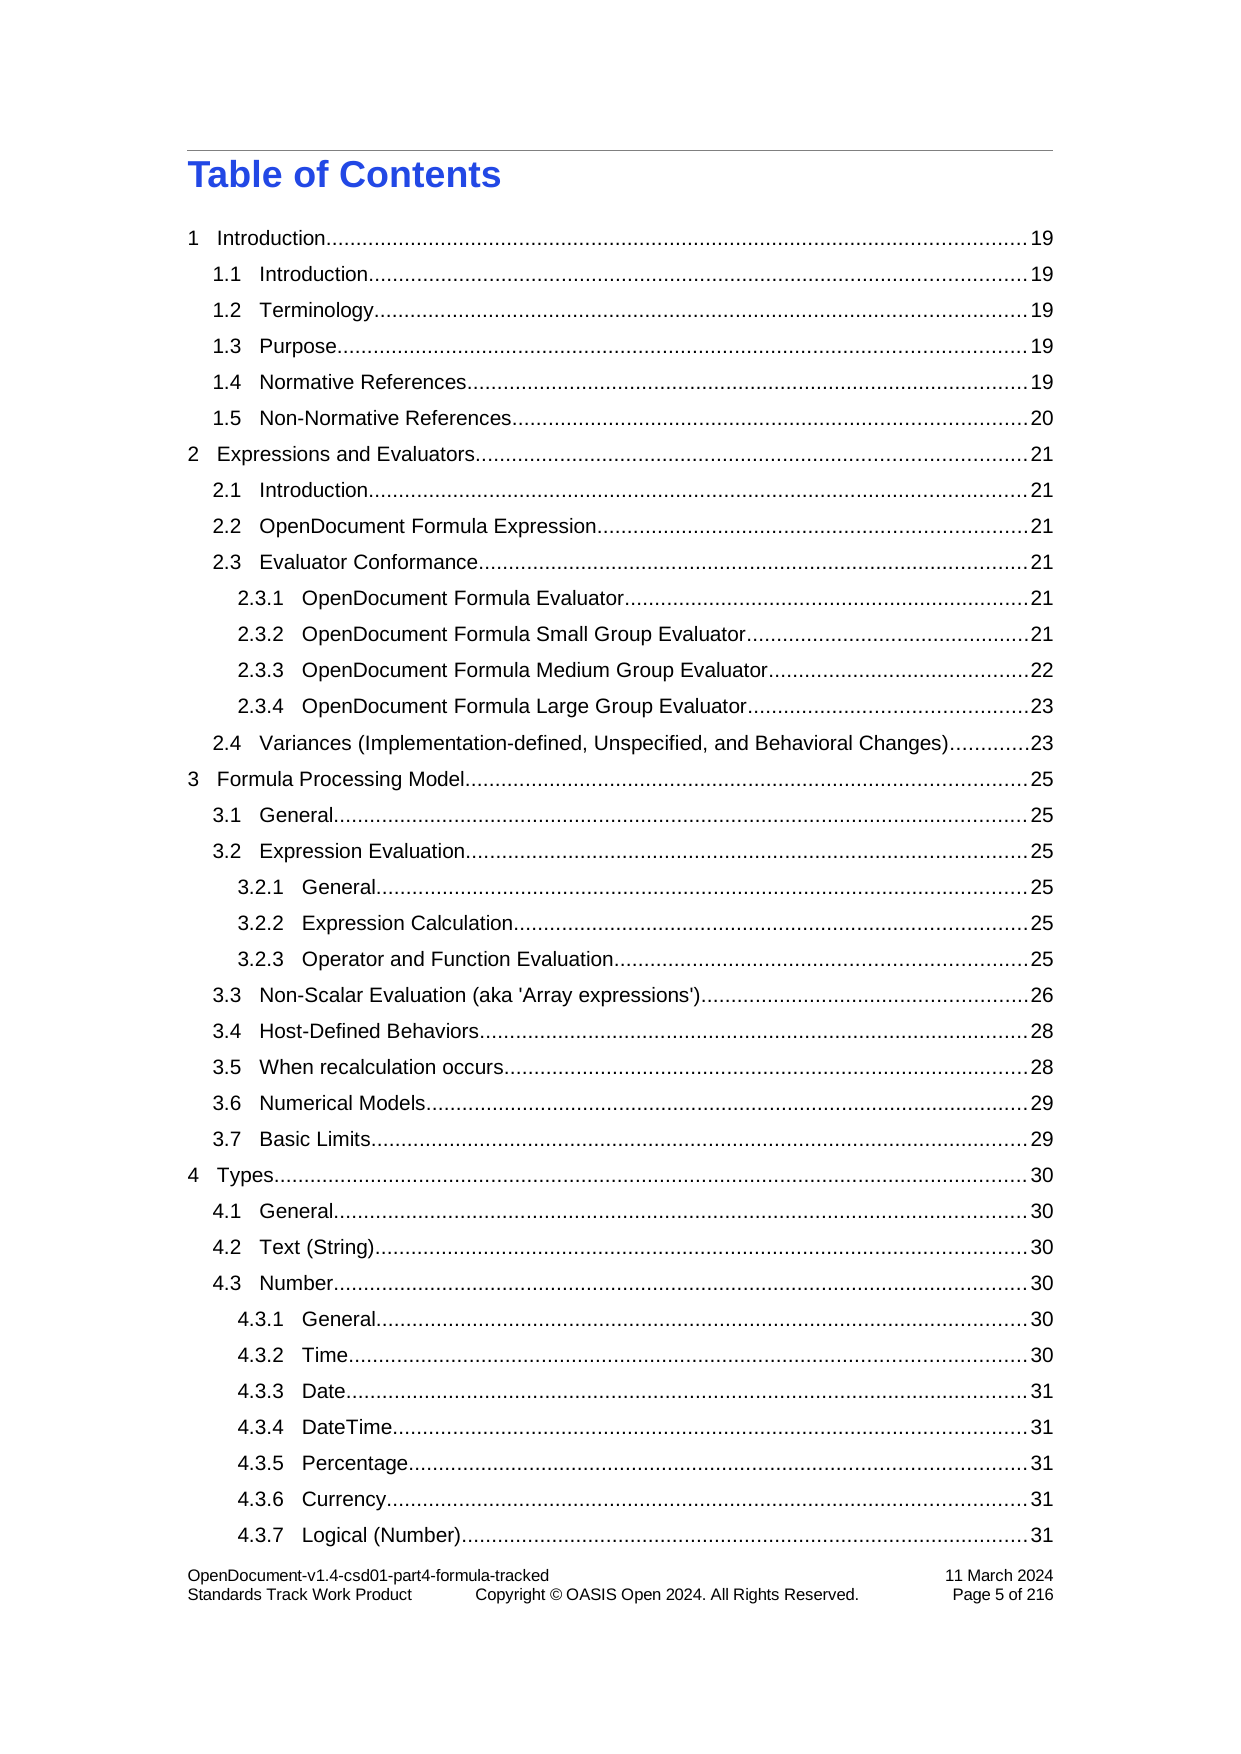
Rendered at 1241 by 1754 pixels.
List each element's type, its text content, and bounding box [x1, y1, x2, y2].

text 4 Types 30 [187, 1163, 1053, 1187]
text 3.2.1 General 25 [237, 875, 1053, 899]
text 4.3.6 Currency 31 [237, 1488, 1053, 1511]
text 3.1 General 25 [212, 803, 1053, 827]
text 4.2 Text (String) 30 [212, 1236, 1053, 1259]
text 4.3.1 General 30 [237, 1308, 1053, 1331]
text 4.3.3 Date 31 [237, 1380, 1053, 1403]
subtitle Table of Contents [187, 151, 1053, 195]
text 1.3 Purpose 19 [212, 334, 1053, 358]
text 3.4 Host-Defined Behaviors 28 [212, 1019, 1053, 1043]
text 1.4 Normative References 19 [212, 371, 1053, 394]
text 4.3.2 Time 30 [237, 1344, 1053, 1367]
text 1.2 Terminology 19 [212, 298, 1053, 322]
text 1 Introduction 19 [187, 226, 1053, 250]
text 3.7 Basic Limits 29 [212, 1127, 1053, 1151]
text 3.5 When recalculation occurs 28 [212, 1055, 1053, 1079]
text 2.3.3 OpenDocument Formula Medium Group Evaluator 22 [237, 659, 1053, 682]
text 4.3.5 Percentage 31 [237, 1452, 1053, 1475]
text 2.3.4 OpenDocument Formula Large Group Evaluator 23 [237, 695, 1053, 718]
text 4.3 Number 30 [212, 1272, 1053, 1295]
text 2.3.1 OpenDocument Formula Evaluator 21 [237, 587, 1053, 610]
text 2.3 Evaluator Conformance 21 [212, 551, 1053, 574]
text 3.2.3 Operator and Function Evaluation 25 [237, 947, 1053, 971]
text 3.2.2 Expression Calculation 25 [237, 911, 1053, 935]
text 2.1 Introduction 21 [212, 479, 1053, 502]
text 3.3 Non-Scalar Evaluation (aka 'Array expressions') 26 [212, 983, 1053, 1007]
text 2.3.2 OpenDocument Formula Small Group Evaluator 21 [237, 623, 1053, 646]
text 2 Expressions and Evaluators 21 [187, 443, 1053, 466]
text 2.2 OpenDocument Formula Expression 21 [212, 515, 1053, 538]
text 3.6 Numerical Models 29 [212, 1091, 1053, 1115]
text 1.5 Non-Normative References 20 [212, 407, 1053, 430]
text 1.1 Introduction 19 [212, 262, 1053, 286]
text 2.4 Variances (Implementation-defined, Unspecified, and Behavioral Changes) 23 [212, 731, 1053, 754]
text 3 Formula Processing Model 25 [187, 767, 1053, 791]
text 4.3.4 DateTime 31 [237, 1416, 1053, 1439]
text 3.2 Expression Evaluation 25 [212, 839, 1053, 863]
text 4.1 General 30 [212, 1199, 1053, 1223]
text 4.3.7 Logical (Number) 31 [237, 1524, 1053, 1547]
